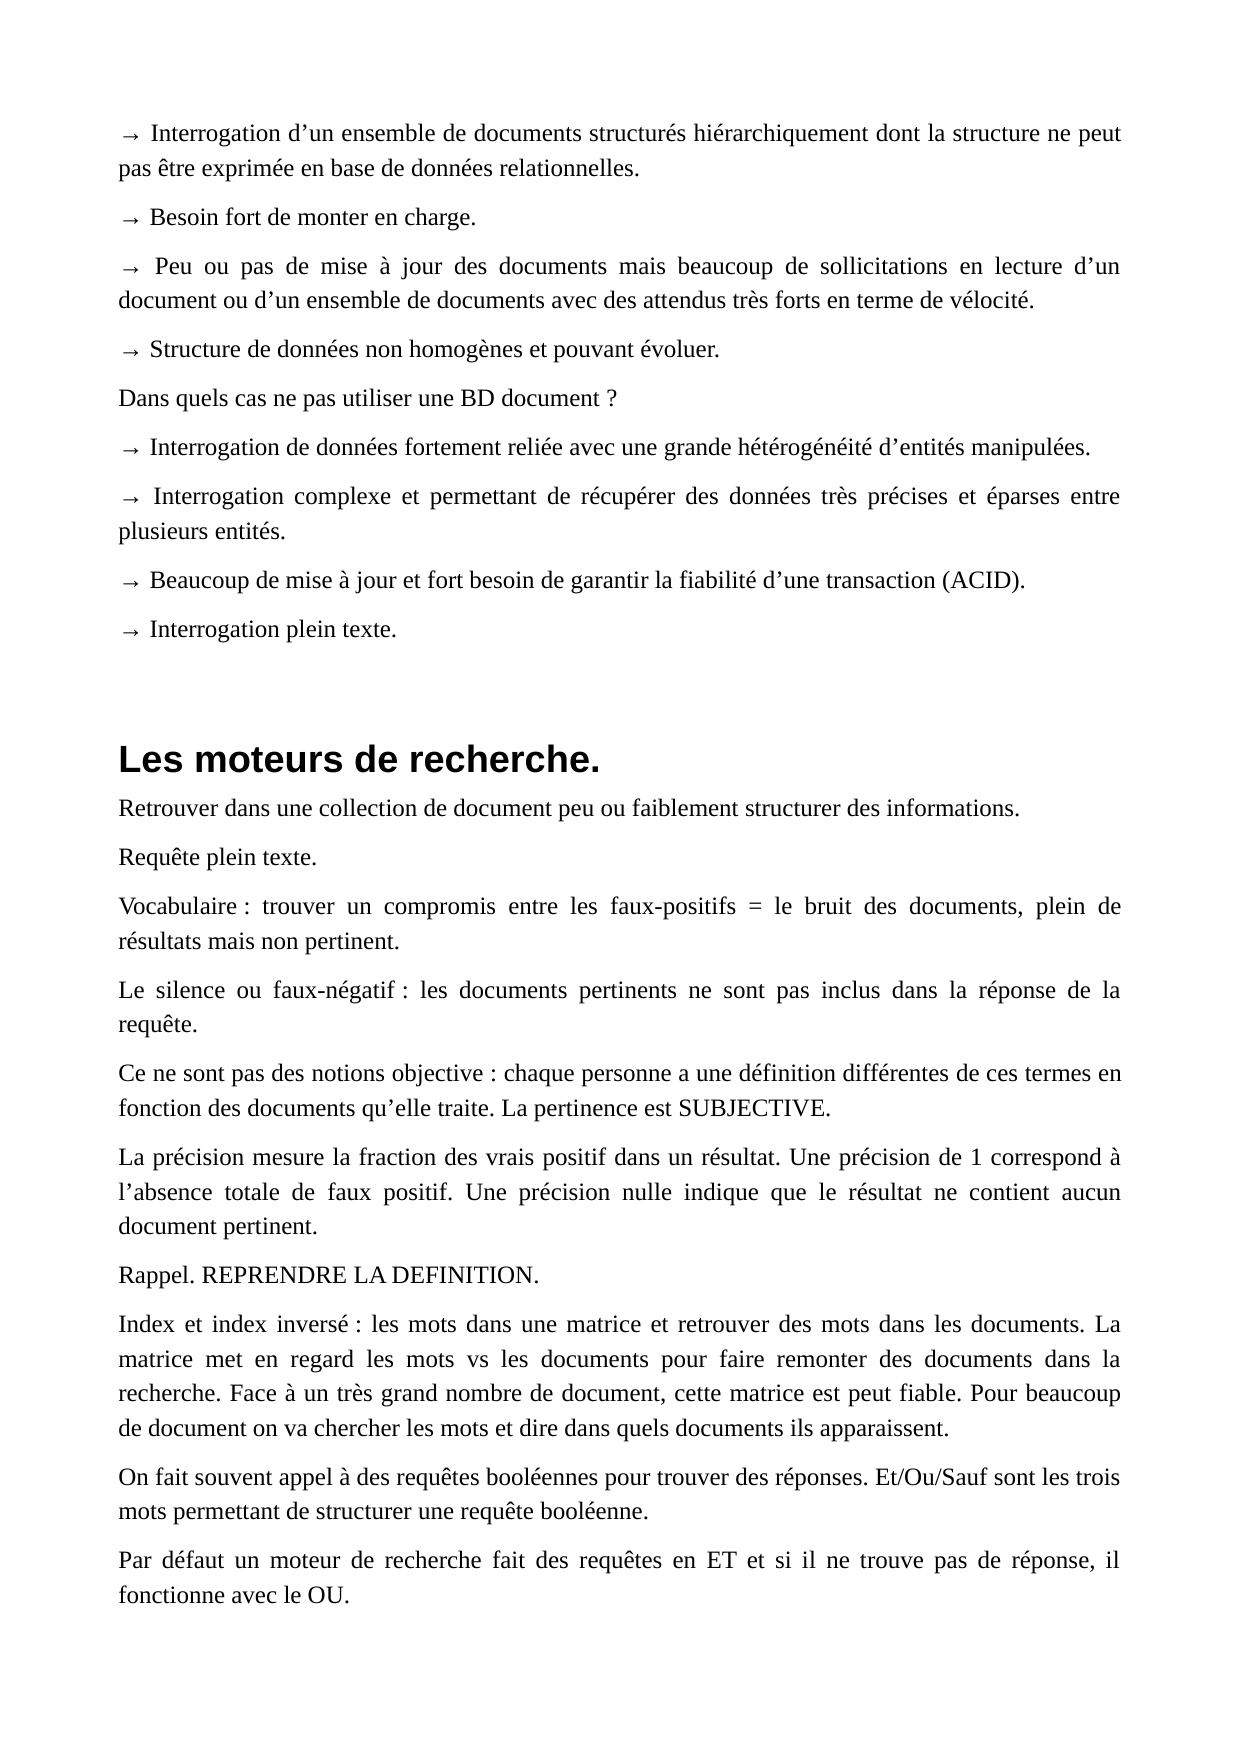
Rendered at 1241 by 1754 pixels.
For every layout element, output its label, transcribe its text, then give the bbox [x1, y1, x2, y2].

text Requête plein texte. [118, 842, 1122, 871]
text Dans quels cas ne pas utiliser une BD document ? [118, 383, 1122, 412]
text La précision mesure la fraction des vrais positif dans un résultat. Une précision de 1 correspond à l’absence totale de faux positif. Une précision nulle indique que le résultat ne contient aucun document pertinent. [118, 1142, 1122, 1240]
text Rappel. REPRENDRE LA DEFINITION. [118, 1260, 1122, 1289]
text → Interrogation plein texte. [118, 614, 1122, 643]
text → Interrogation de données fortement reliée avec une grande hétérogénéité d’entités manipulées. [118, 432, 1122, 461]
text Index et index inversé : les mots dans une matrice et retrouver des mots dans les documents. La matrice met en regard les mots vs les documents pour faire remonter des documents dans la recherche. Face à un très grand nombre de document, cette matrice est peut fiable. Pour beaucoup de document on va chercher les mots et dire dans quels documents ils apparaissent. [118, 1309, 1122, 1441]
text → Interrogation d’un ensemble de documents structurés hiérarchiquement dont la structure ne peut pas être exprimée en base de données relationnelles. [118, 118, 1122, 181]
text → Peu ou pas de mise à jour des documents mais beaucoup de sollicitations en lecture d’un document ou d’un ensemble de documents avec des attendus très forts en terme de vélocité. [118, 251, 1122, 314]
text On fait souvent appel à des requêtes booléennes pour trouver des réponses. Et/Ou/Sauf sont les trois mots permettant de structurer une requête booléenne. [118, 1462, 1122, 1525]
text → Besoin fort de monter en charge. [118, 202, 1122, 230]
text Le silence ou faux-négatif : les documents pertinents ne sont pas inclus dans la réponse de la requête. [118, 975, 1122, 1038]
text Ce ne sont pas des notions objective : chaque personne a une définition différentes de ces termes en fonction des documents qu’elle traite. La pertinence est SUBJECTIVE. [118, 1058, 1122, 1122]
text → Structure de données non homogènes et pouvant évoluer. [118, 334, 1122, 363]
text Par défaut un moteur de recherche fait des requêtes en ET et si il ne trouve pas de réponse, il fonctionne avec le OU. [118, 1545, 1122, 1608]
subtitle Les moteurs de recherche. [118, 737, 1122, 781]
text → Beaucoup de mise à jour et fort besoin de garantir la fiabilité d’une transaction (ACID). [118, 565, 1122, 594]
text → Interrogation complexe et permettant de récupérer des données très précises et éparses entre plusieurs entités. [118, 481, 1122, 545]
text Retrouver dans une collection de document peu ou faiblement structurer des informations. [118, 793, 1122, 822]
text Vocabulaire : trouver un compromis entre les faux-positifs = le bruit des documents, plein de résultats mais non pertinent. [118, 891, 1122, 955]
